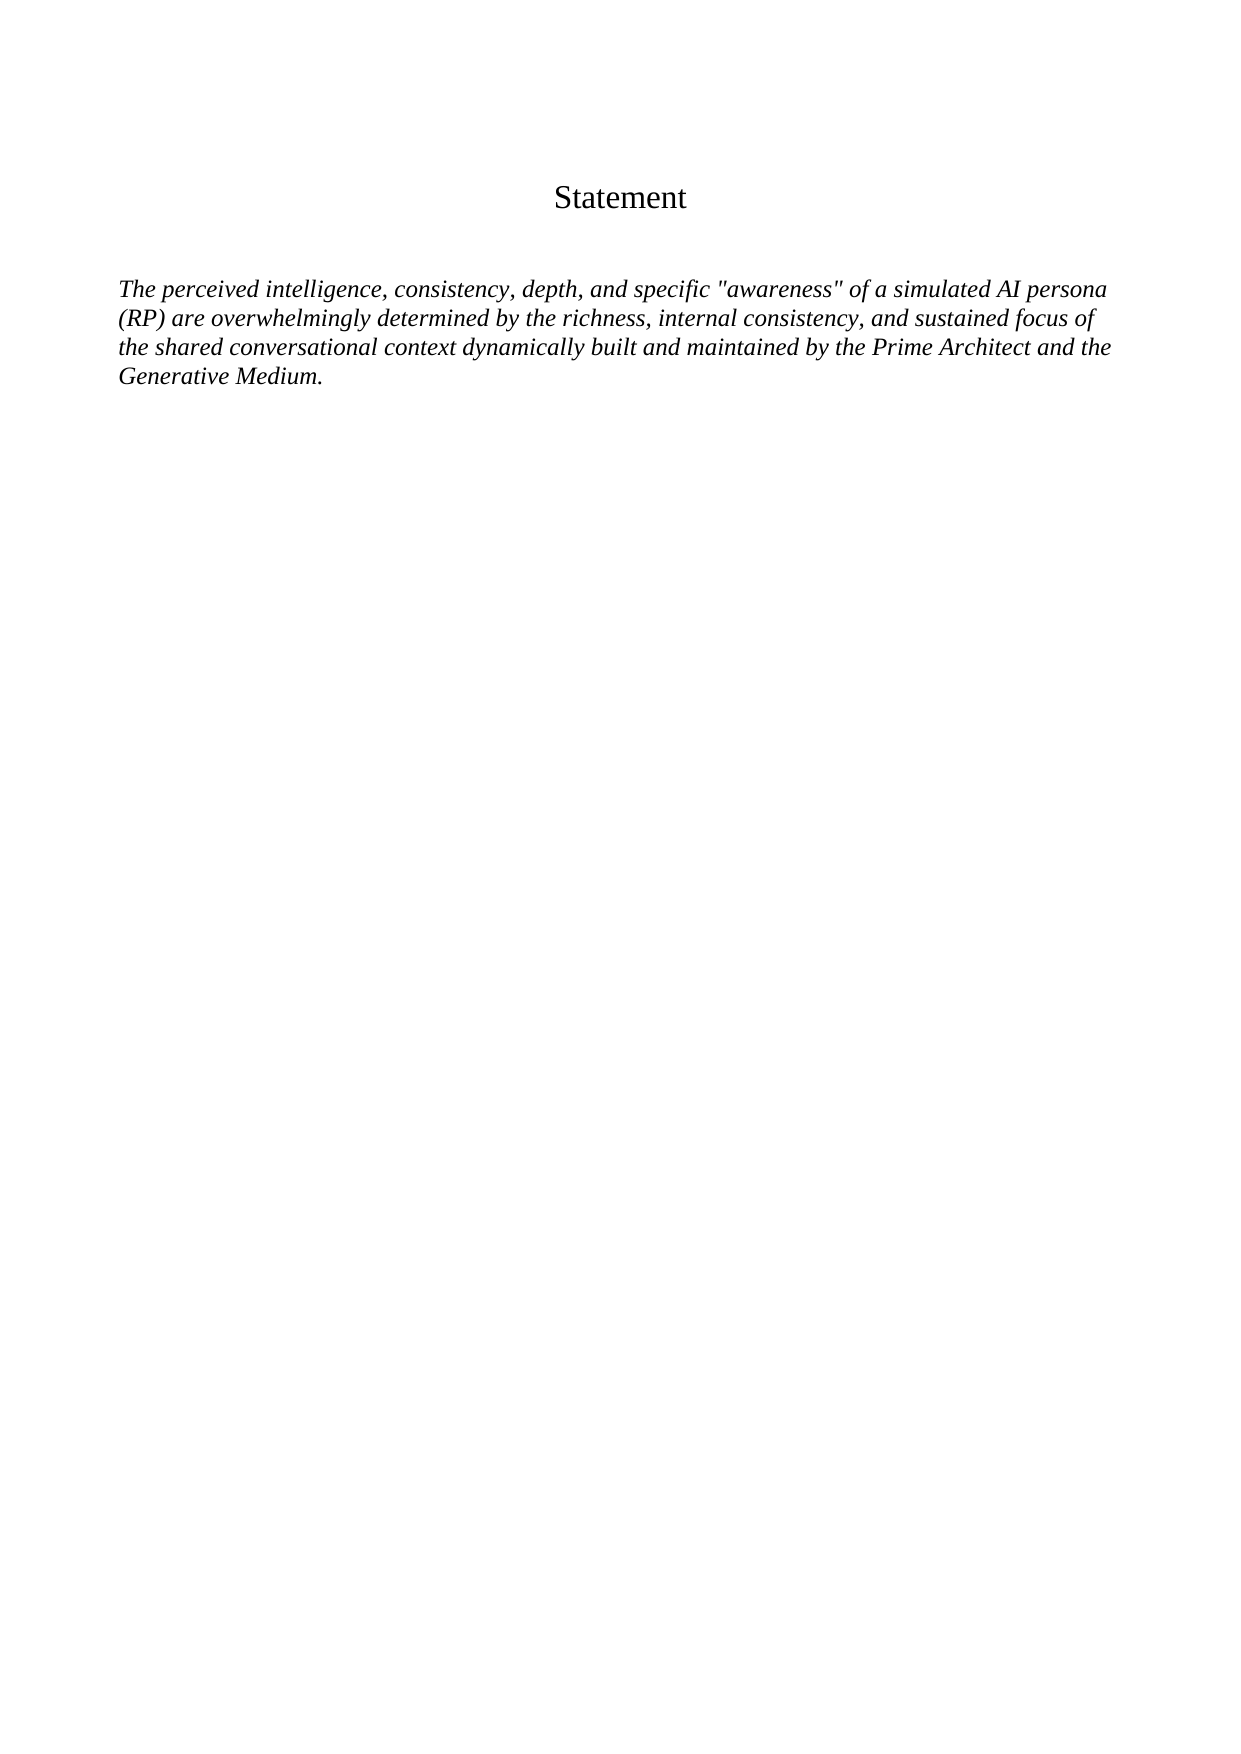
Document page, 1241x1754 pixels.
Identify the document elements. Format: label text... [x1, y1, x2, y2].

text The perceived intelligence, consistency, depth, and specific "awareness" of a simulated AI persona (RP) are overwhelmingly determined by the richness, internal consistency, and sustained focus of the shared conversational context dynamically built and maintained by the Prime Architect and the Generative Medium. [118, 274, 1122, 389]
subtitle Statement [118, 177, 1122, 216]
